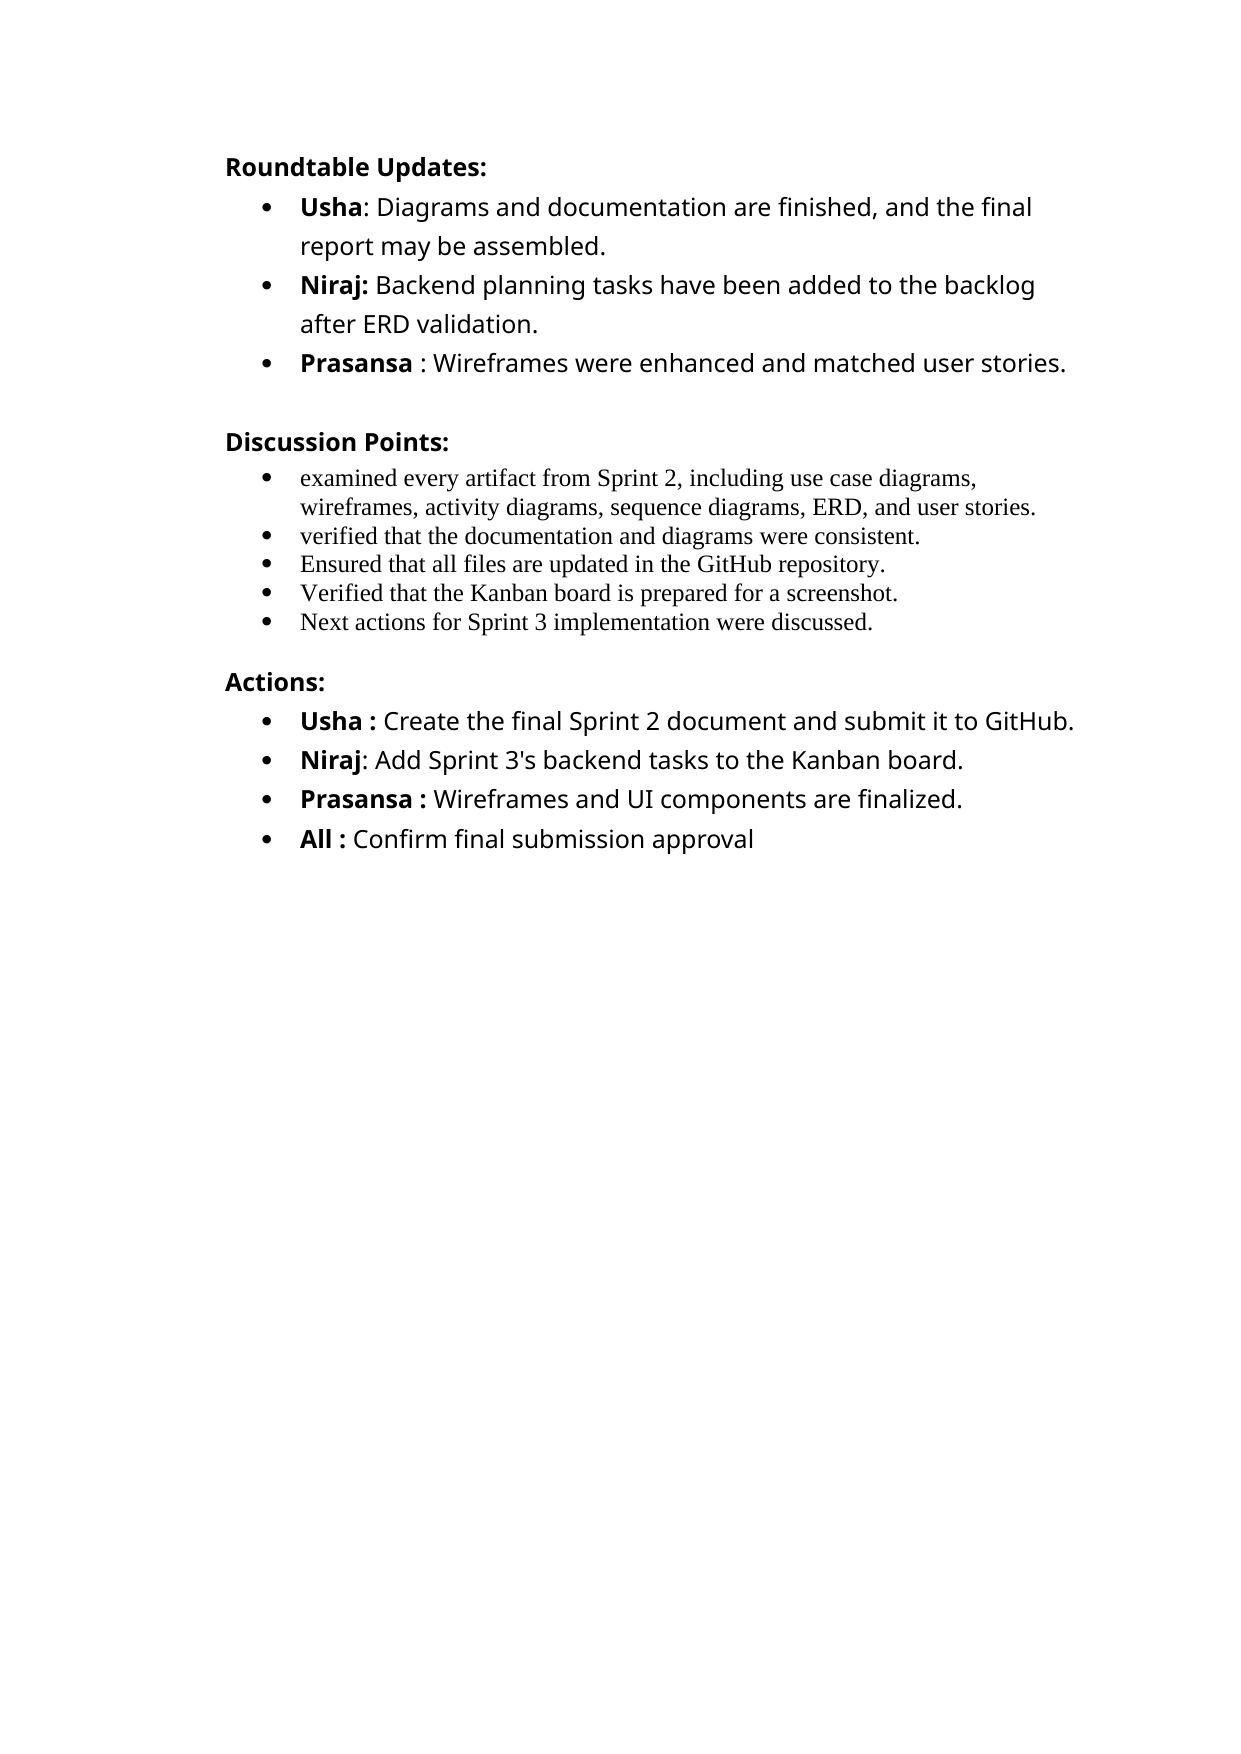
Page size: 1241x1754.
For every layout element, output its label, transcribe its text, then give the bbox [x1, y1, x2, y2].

list Prasansa : Wireframes were enhanced and matched user stories. [262, 346, 1090, 380]
list Prasansa : Wireframes and UI components are finalized. [262, 782, 1090, 816]
list Actions: [225, 664, 1090, 699]
list examined every artifact from Sprint 2, including use case diagrams, wireframes, activity diagrams, sequence diagrams, ERD, and user stories. [262, 463, 1090, 521]
list Roundtable Updates: [225, 150, 1090, 184]
list Ensured that all files are updated in the GitHub repository. [262, 549, 1090, 578]
list Niraj: Backend planning tasks have been added to the backlog after ERD validation. [262, 267, 1090, 341]
list Discussion Points: [225, 424, 1090, 458]
list Usha: Diagrams and documentation are finished, and the final report may be assembled. [262, 189, 1090, 262]
list Verified that the Kanban board is prepared for a screenshot. [262, 578, 1090, 607]
list Next actions for Sprint 3 implementation were discussed. [262, 607, 1090, 636]
list Niraj: Add Sprint 3's backend tasks to the Kanban board. [262, 743, 1090, 777]
list All : Confirm final submission approval [262, 821, 1090, 855]
list verified that the documentation and diagrams were consistent. [262, 521, 1090, 549]
list Usha : Create the final Sprint 2 document and submit it to GitHub. [262, 704, 1090, 738]
